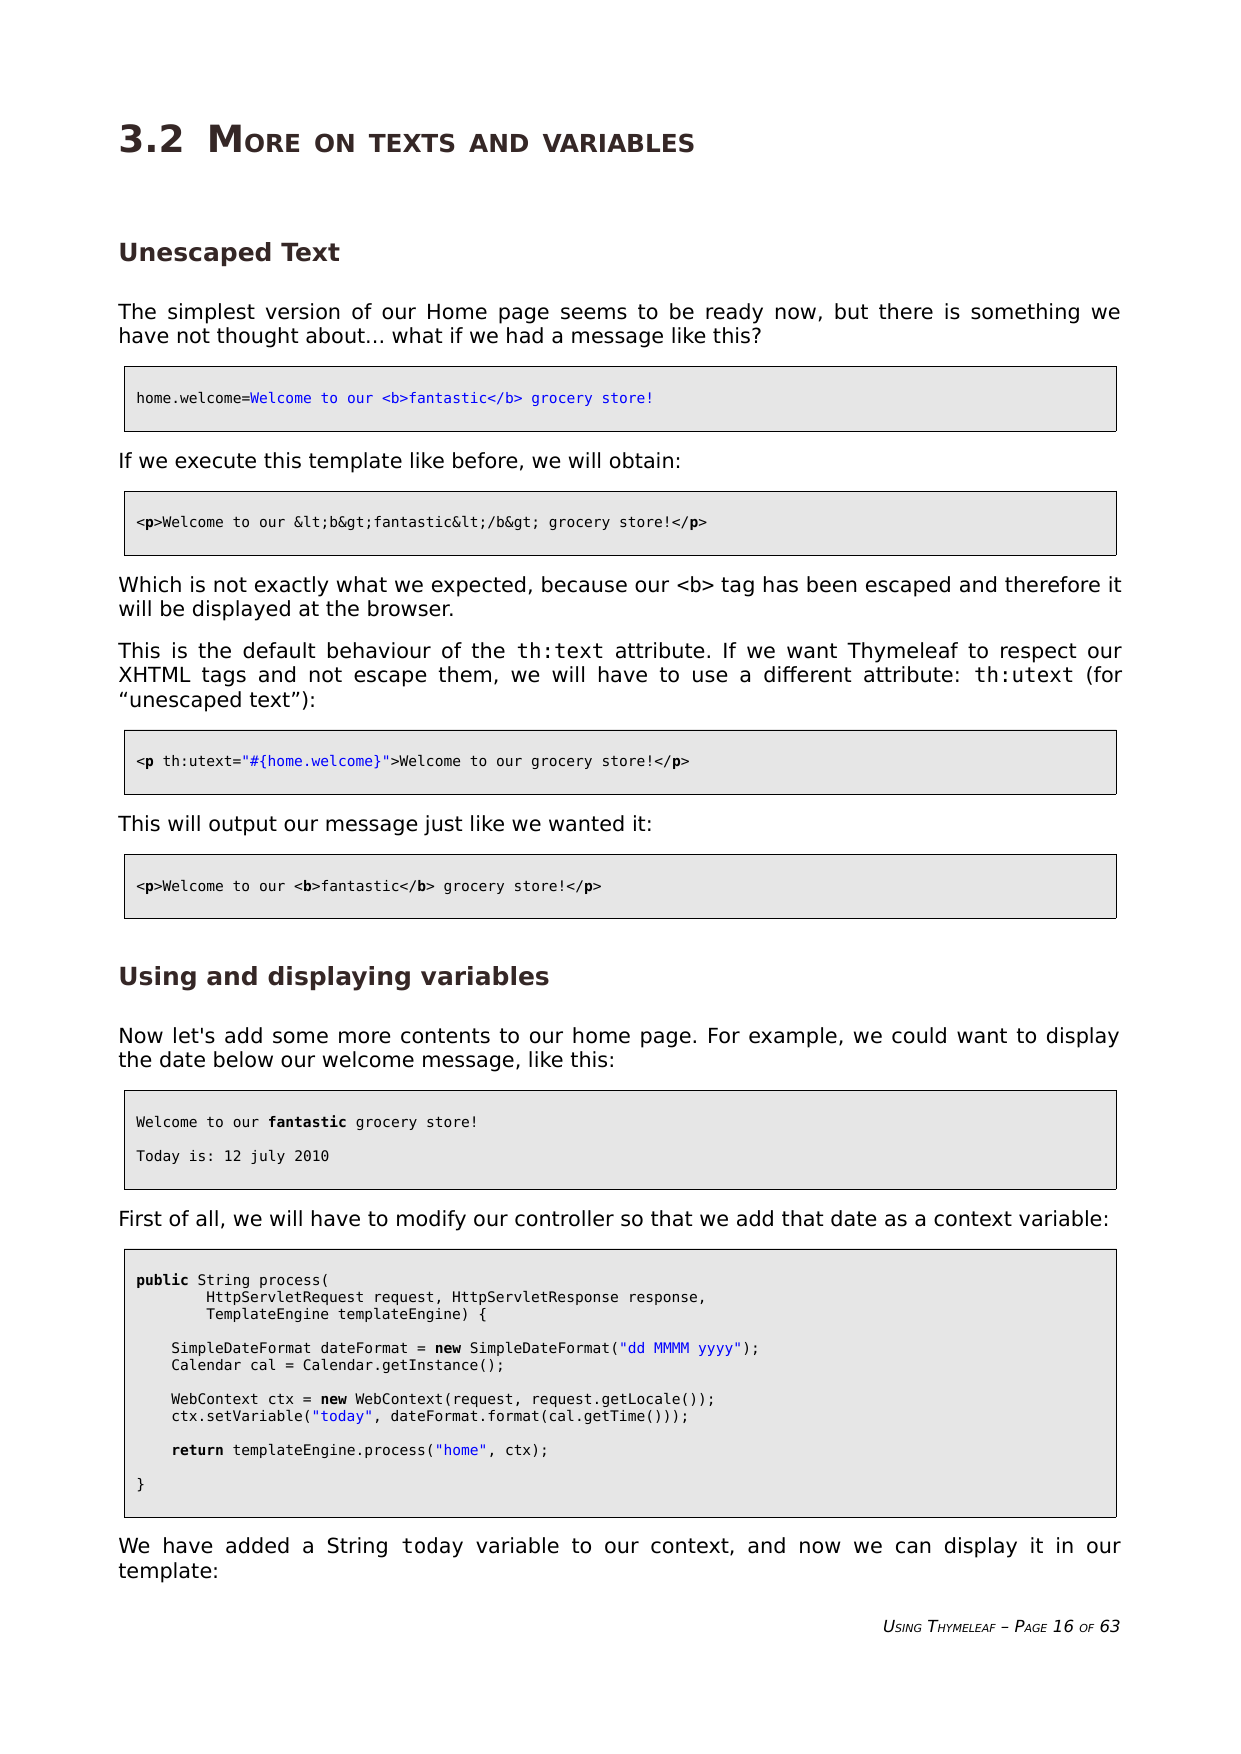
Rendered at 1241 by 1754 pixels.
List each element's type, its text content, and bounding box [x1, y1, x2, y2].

text public String process( HttpServletRequest request, HttpServletResponse response, TemplateEngine templateEngine) { SimpleDateFormat dateFormat = new SimpleDateFormat("dd MMMM yyyy"); Calendar cal = Calendar.getInstance(); WebContext ctx = new WebContext(request, request.getLocale()); ctx.setVariable("today", dateFormat.format(cal.getTime())); return templateEngine.process("home", ctx); } [125, 1250, 1116, 1517]
subtitle More on texts and variables [118, 118, 1122, 162]
text First of all, we will have to modify our controller so that we add that date as a context variable: [118, 1207, 1122, 1231]
text This will output our message just like we wanted it: [118, 812, 1122, 836]
text home.welcome=Welcome to our <b>fantastic</b> grocery store! [125, 367, 1116, 431]
subtitle Unescaped Text [118, 238, 1122, 268]
subtitle Using and displaying variables [118, 962, 1122, 992]
text This is the default behaviour of the th:text attribute. If we want Thymeleaf to respect our XHTML tags and not escape them, we will have to use a different attribute: th:utext (for “unescaped text”): [118, 639, 1122, 712]
text <p>Welcome to our &lt;b&gt;fantastic&lt;/b&gt; grocery store!</p> [125, 492, 1116, 555]
text We have added a String today variable to our context, and now we can display it in our template: [118, 1534, 1122, 1583]
text <p th:utext="#{home.welcome}">Welcome to our grocery store!</p> [125, 731, 1116, 794]
text <p>Welcome to our <b>fantastic</b> grocery store!</p> [125, 855, 1116, 918]
text If we execute this template like before, we will obtain: [118, 449, 1122, 473]
text Which is not exactly what we expected, because our <b> tag has been escaped and therefore it will be displayed at the browser. [118, 573, 1122, 621]
text Welcome to our fantastic grocery store! Today is: 12 july 2010 [125, 1091, 1116, 1189]
text The simplest version of our Home page seems to be ready now, but there is something we have not thought about... what if we had a message like this? [118, 300, 1122, 349]
text Now let's add some more contents to our home page. For example, we could want to display the date below our welcome message, like this: [118, 1024, 1122, 1073]
